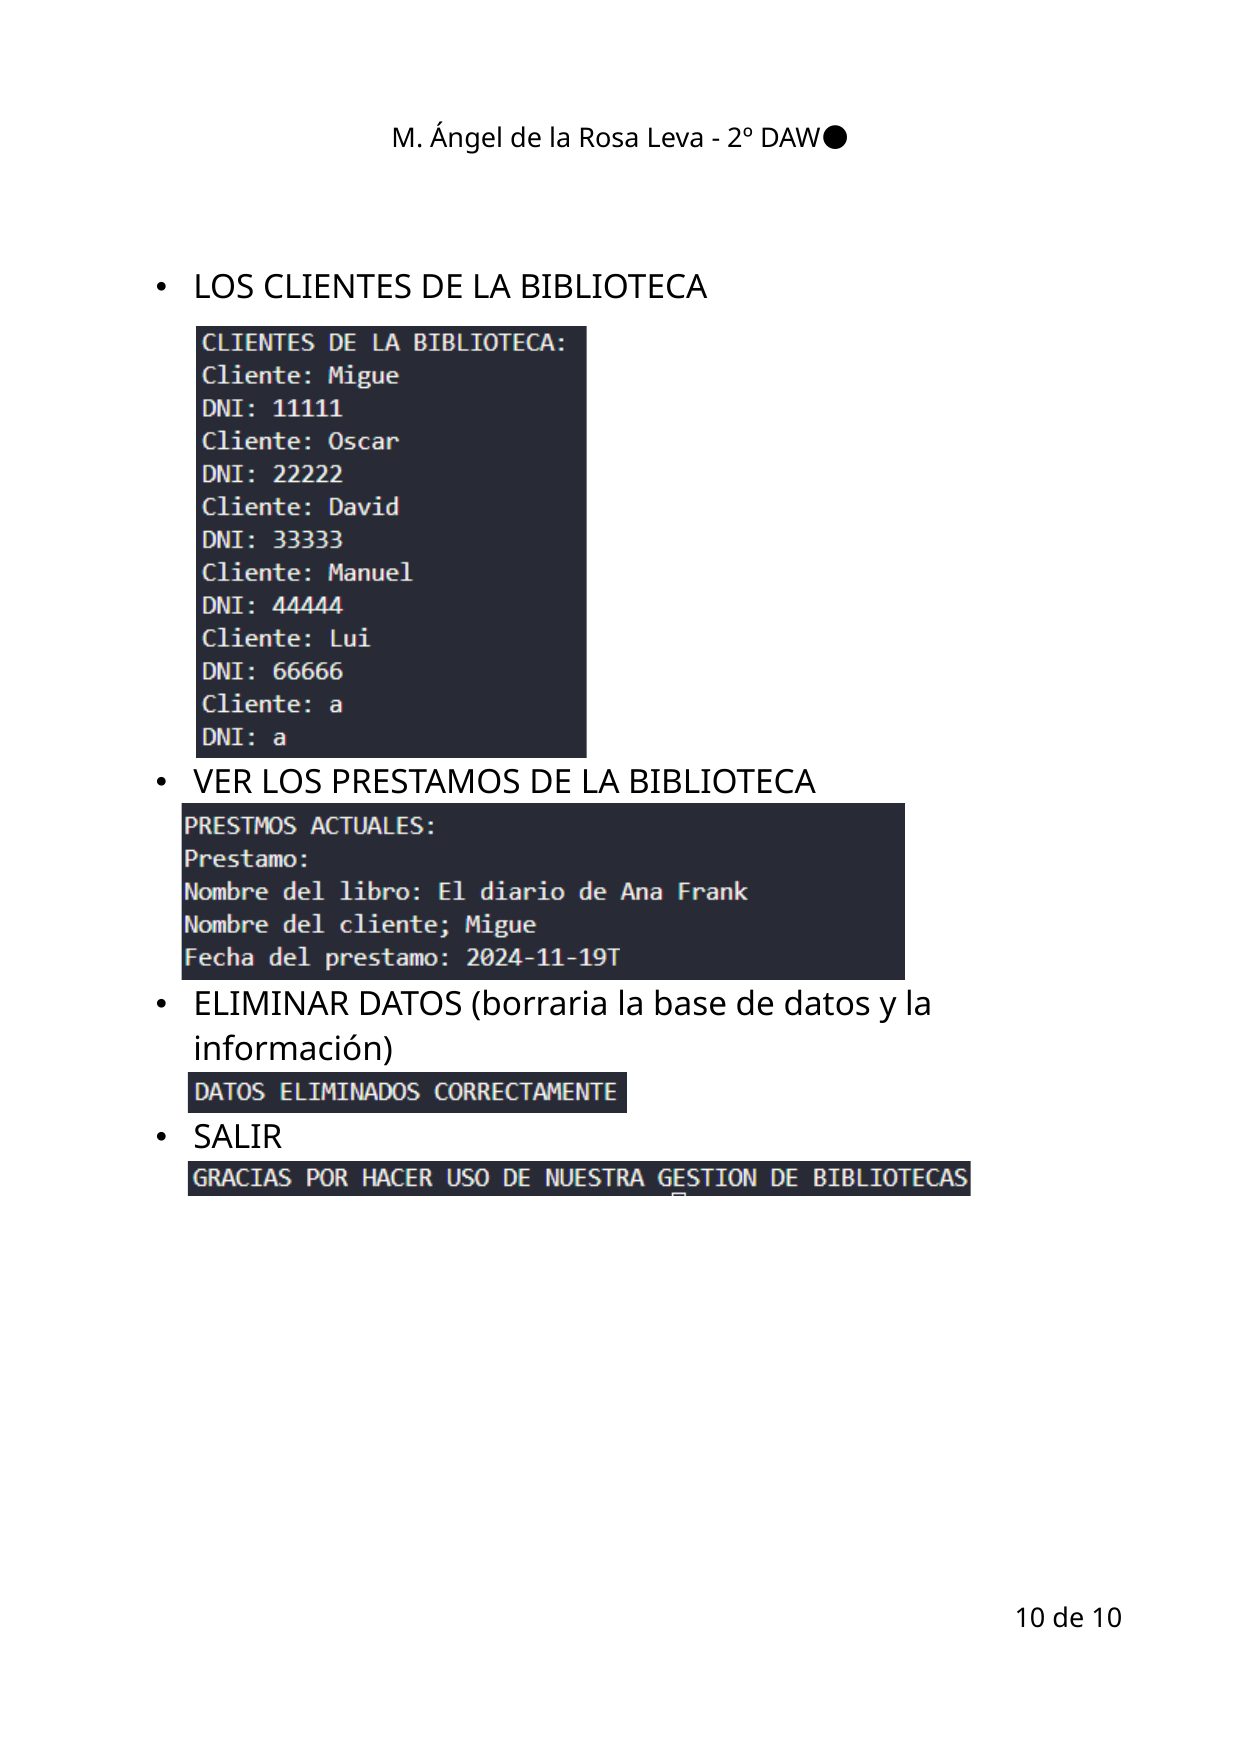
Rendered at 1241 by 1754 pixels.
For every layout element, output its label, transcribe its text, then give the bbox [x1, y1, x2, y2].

subtitle LOS CLIENTES DE LA BIBLIOTECA [156, 263, 1122, 309]
picture [181, 803, 905, 980]
subtitle ELIMINAR DATOS (borraria la base de datos y la información) [156, 836, 1122, 1071]
subtitle VER LOS PRESTAMOS DE LA BIBLIOTECA [156, 342, 1122, 803]
picture [187, 1161, 971, 1196]
subtitle SALIR [156, 1104, 1122, 1158]
picture [196, 326, 587, 758]
picture [187, 1072, 627, 1113]
